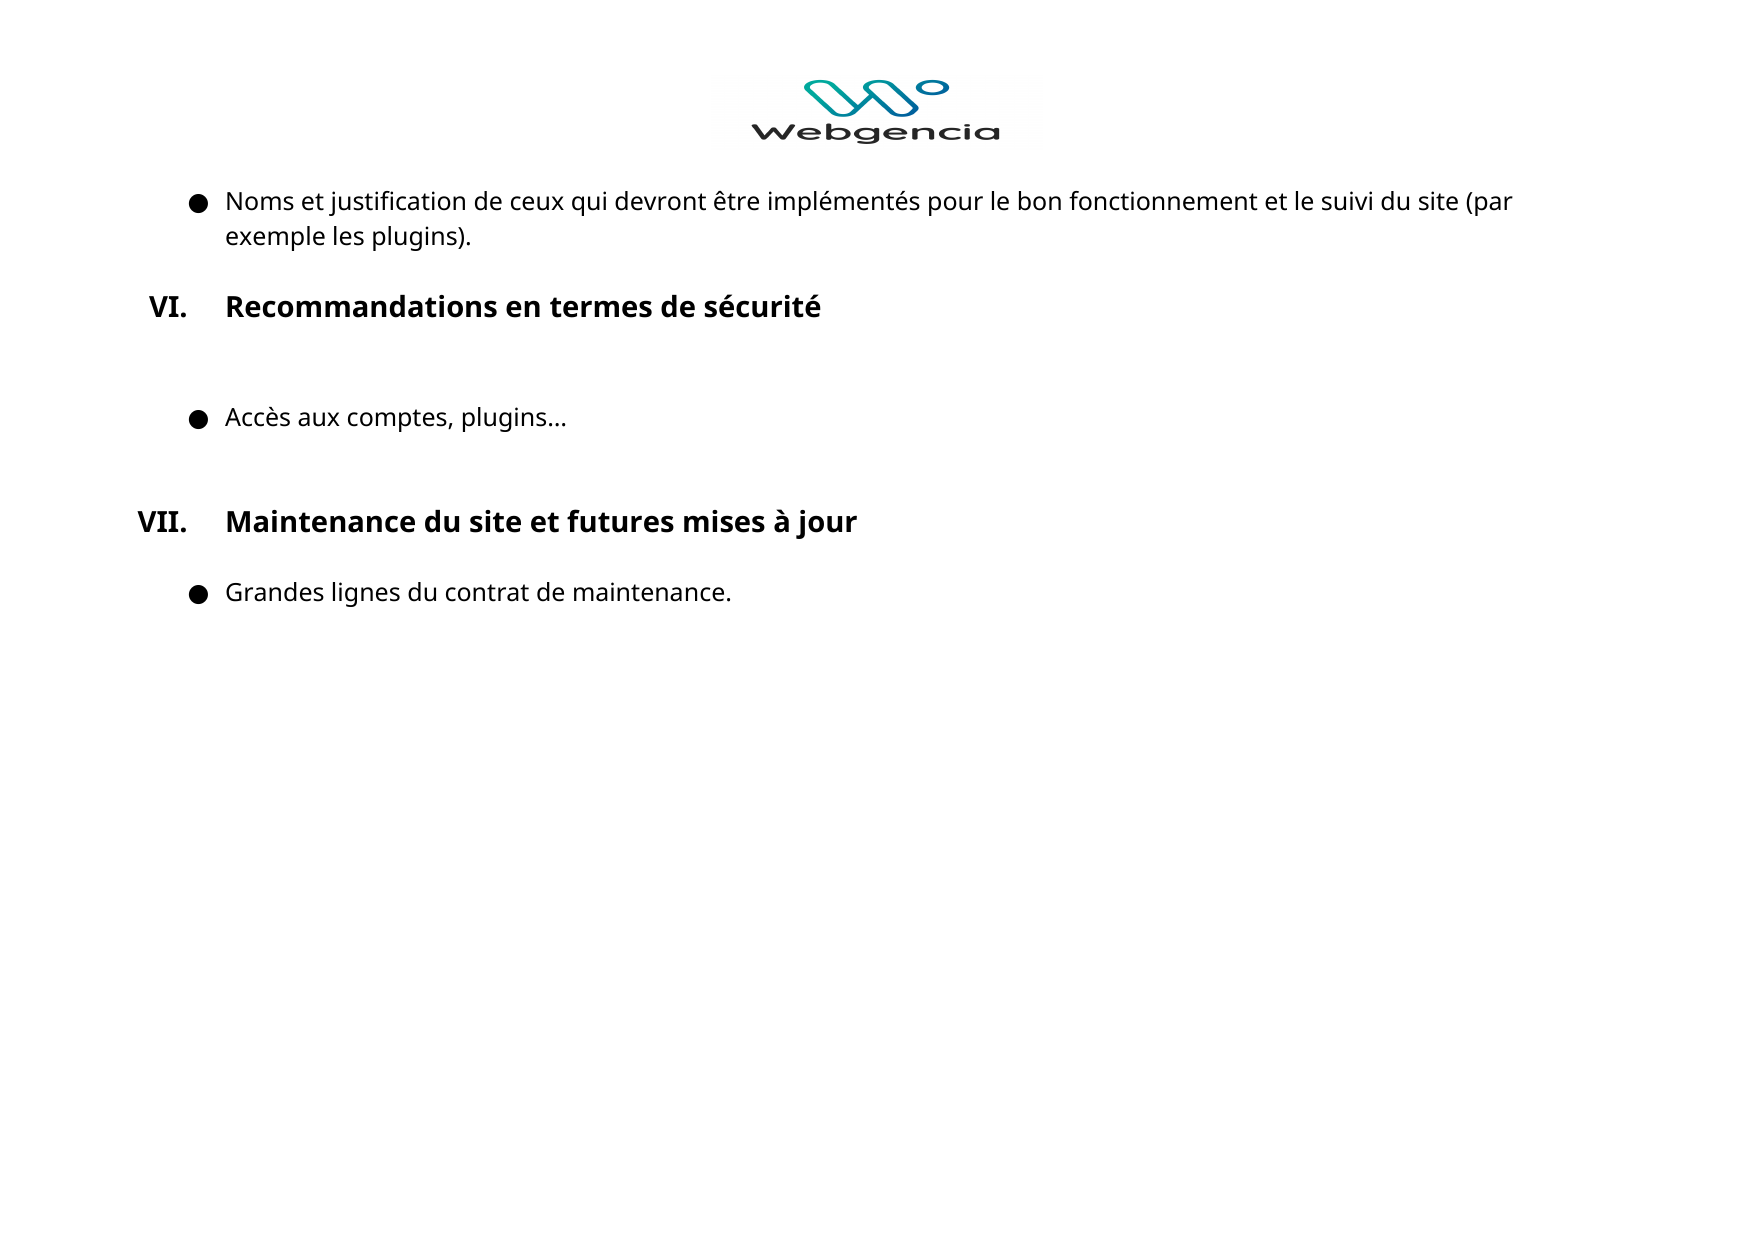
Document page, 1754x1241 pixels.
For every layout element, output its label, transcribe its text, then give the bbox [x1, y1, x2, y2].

list Grandes lignes du contrat de maintenance. [187, 575, 1604, 609]
list Maintenance du site et futures mises à jour [187, 501, 1604, 541]
list Recommandations en termes de sécurité [187, 286, 1604, 326]
picture [710, 75, 1043, 150]
list Accès aux comptes, plugins… [187, 399, 1604, 433]
list Noms et justification de ceux qui devront être implémentés pour le bon fonctionnement et le suivi du site (par exemple les plugins). [187, 184, 1604, 252]
